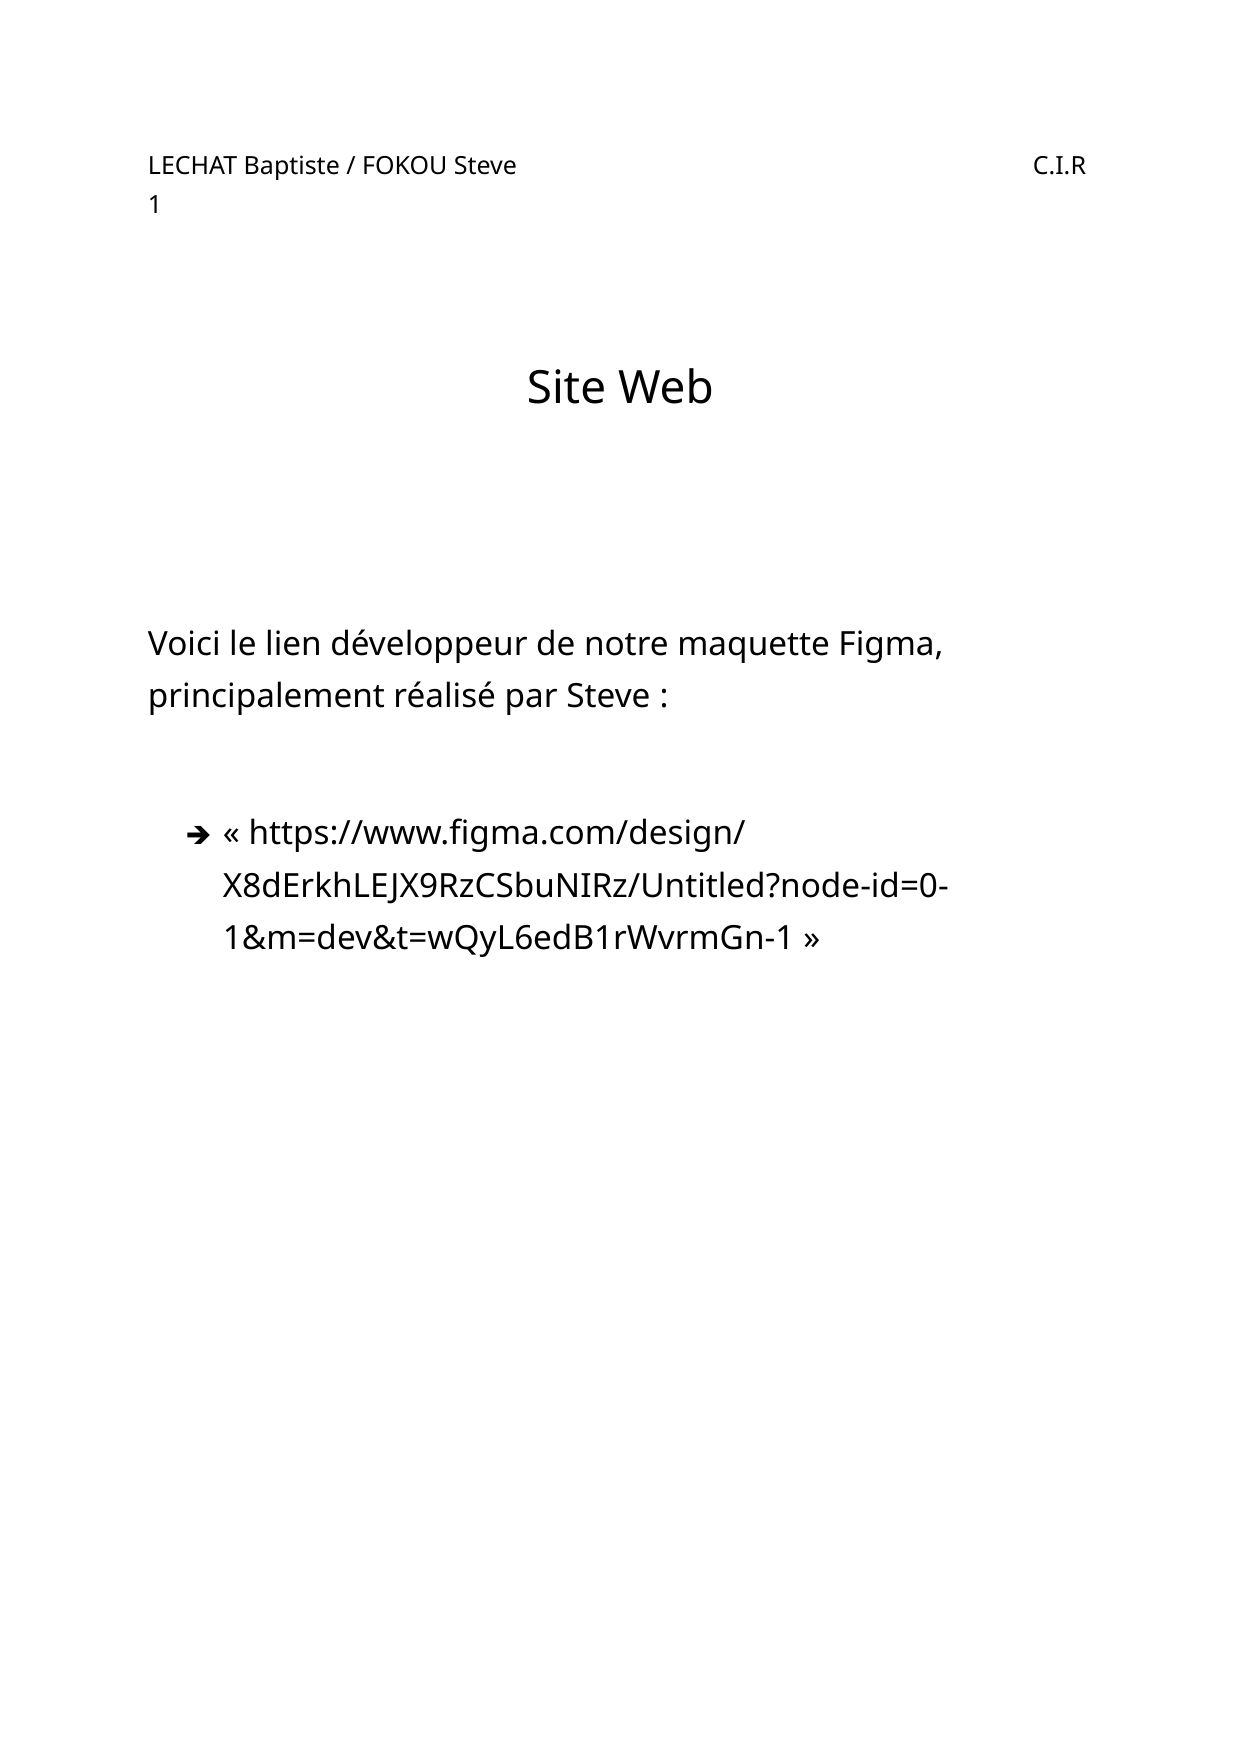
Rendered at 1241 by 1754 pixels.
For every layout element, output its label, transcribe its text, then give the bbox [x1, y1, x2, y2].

text LECHAT Baptiste / FOKOU Steve C.I.R 1 [148, 148, 1093, 221]
text Voici le lien développeur de notre maquette Figma, principalement réalisé par Steve : [148, 619, 1093, 717]
text Site Web [148, 354, 1093, 417]
list « https://www.figma.com/design/X8dErkhLEJX9RzCSbuNIRz/Untitled?node-id=0-1&m=dev&t=wQyL6edB1rWvrmGn-1 » [185, 809, 1093, 959]
